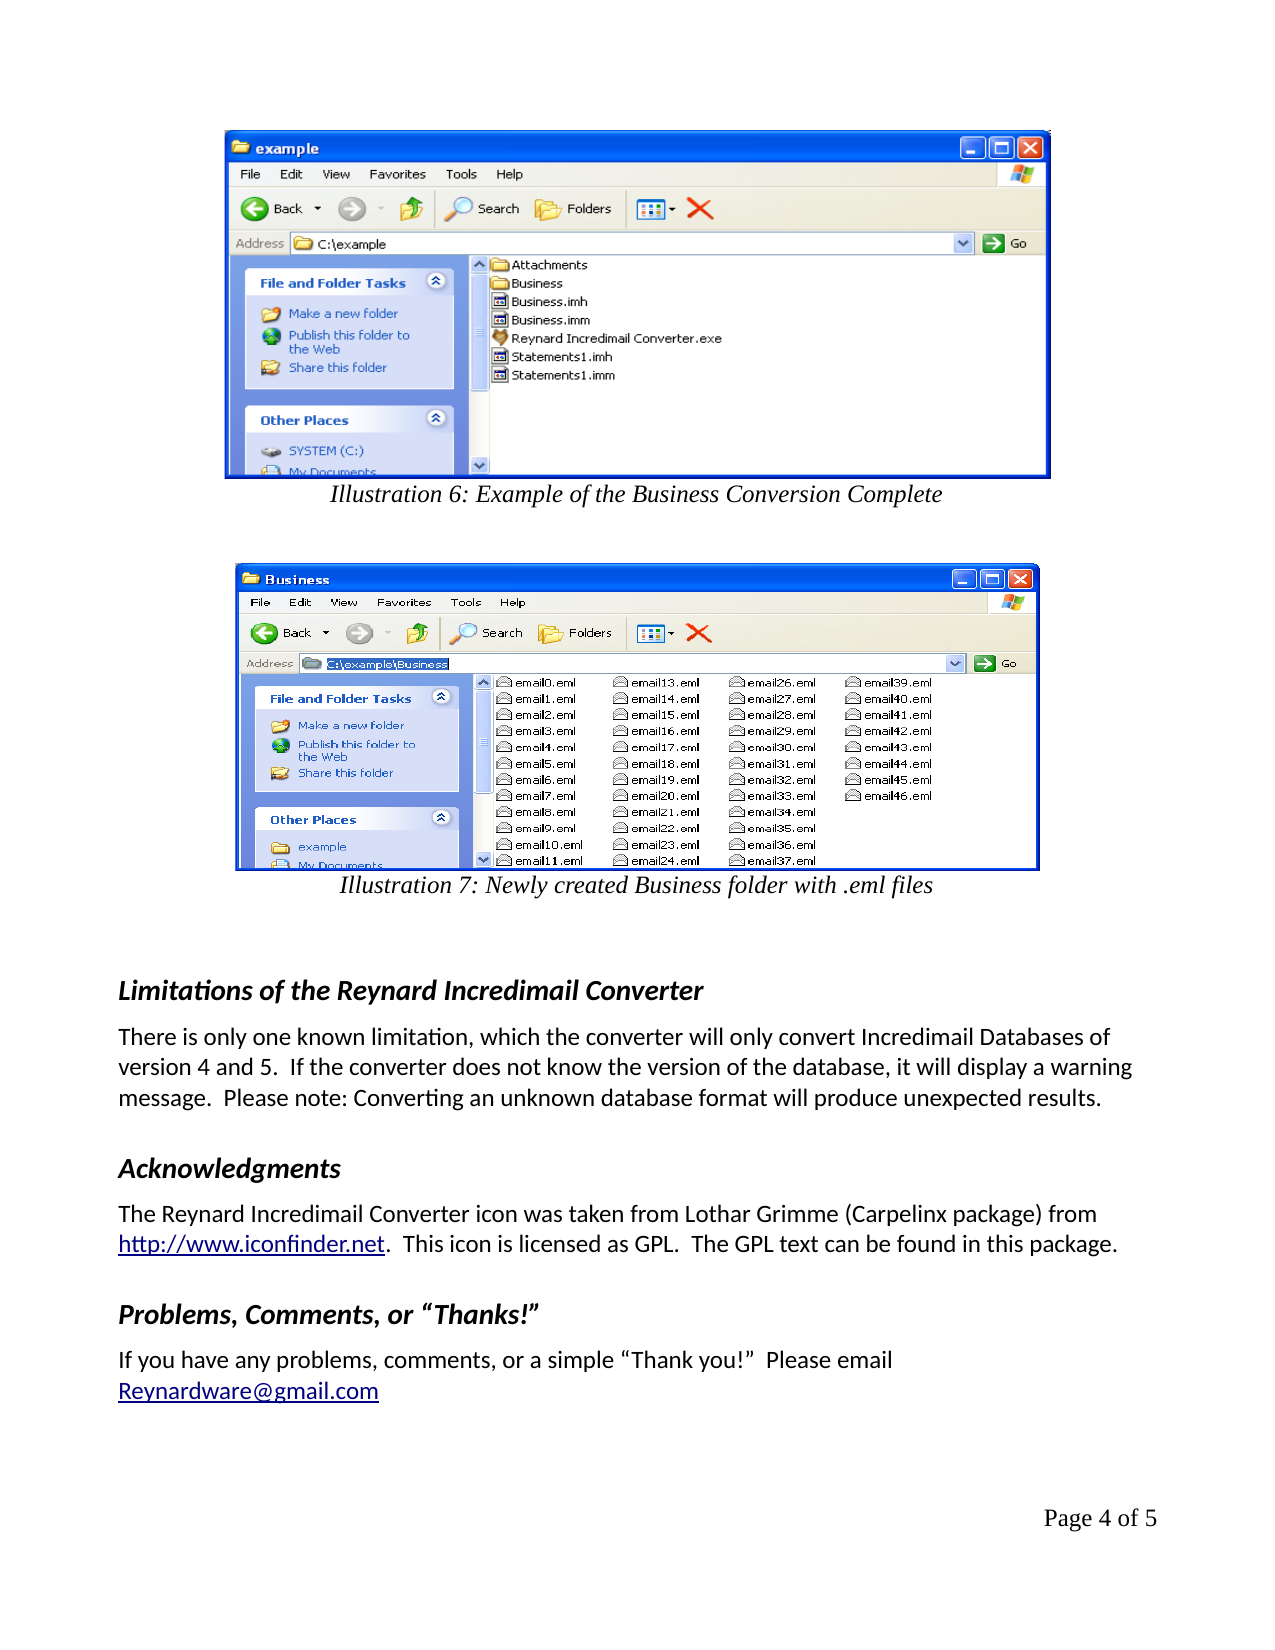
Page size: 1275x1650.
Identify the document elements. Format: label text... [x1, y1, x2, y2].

picture [235, 563, 1040, 871]
text Illustration 6: Example of the Business Conversion Complete [224, 479, 1051, 507]
picture [224, 130, 1051, 479]
text The Reynard Incredimail Converter icon was taken from Lothar Grimme (Carpelinx package) from http://www.iconfinder.net. This icon is licensed as GPL. The GPL text can be found in this package. [118, 1198, 1157, 1259]
subtitle Acknowledgments [118, 1150, 1157, 1185]
subtitle Limitations of the Reynard Incredimail Converter [118, 972, 1157, 1008]
subtitle Problems, Comments, or “Thanks!” [118, 1296, 1157, 1332]
text Illustration 7: Newly created Business folder with .eml files [235, 871, 1040, 899]
text If you have any problems, comments, or a simple “Thank you!” Please email Reynardware@gmail.com [118, 1344, 1157, 1406]
text There is only one known limitation, which the converter will only convert Incredimail Databases of version 4 and 5. If the converter does not know the version of the database, it will display a warning message. Please note: Converting an unknown database format will produce unexpected results. [118, 1021, 1157, 1112]
